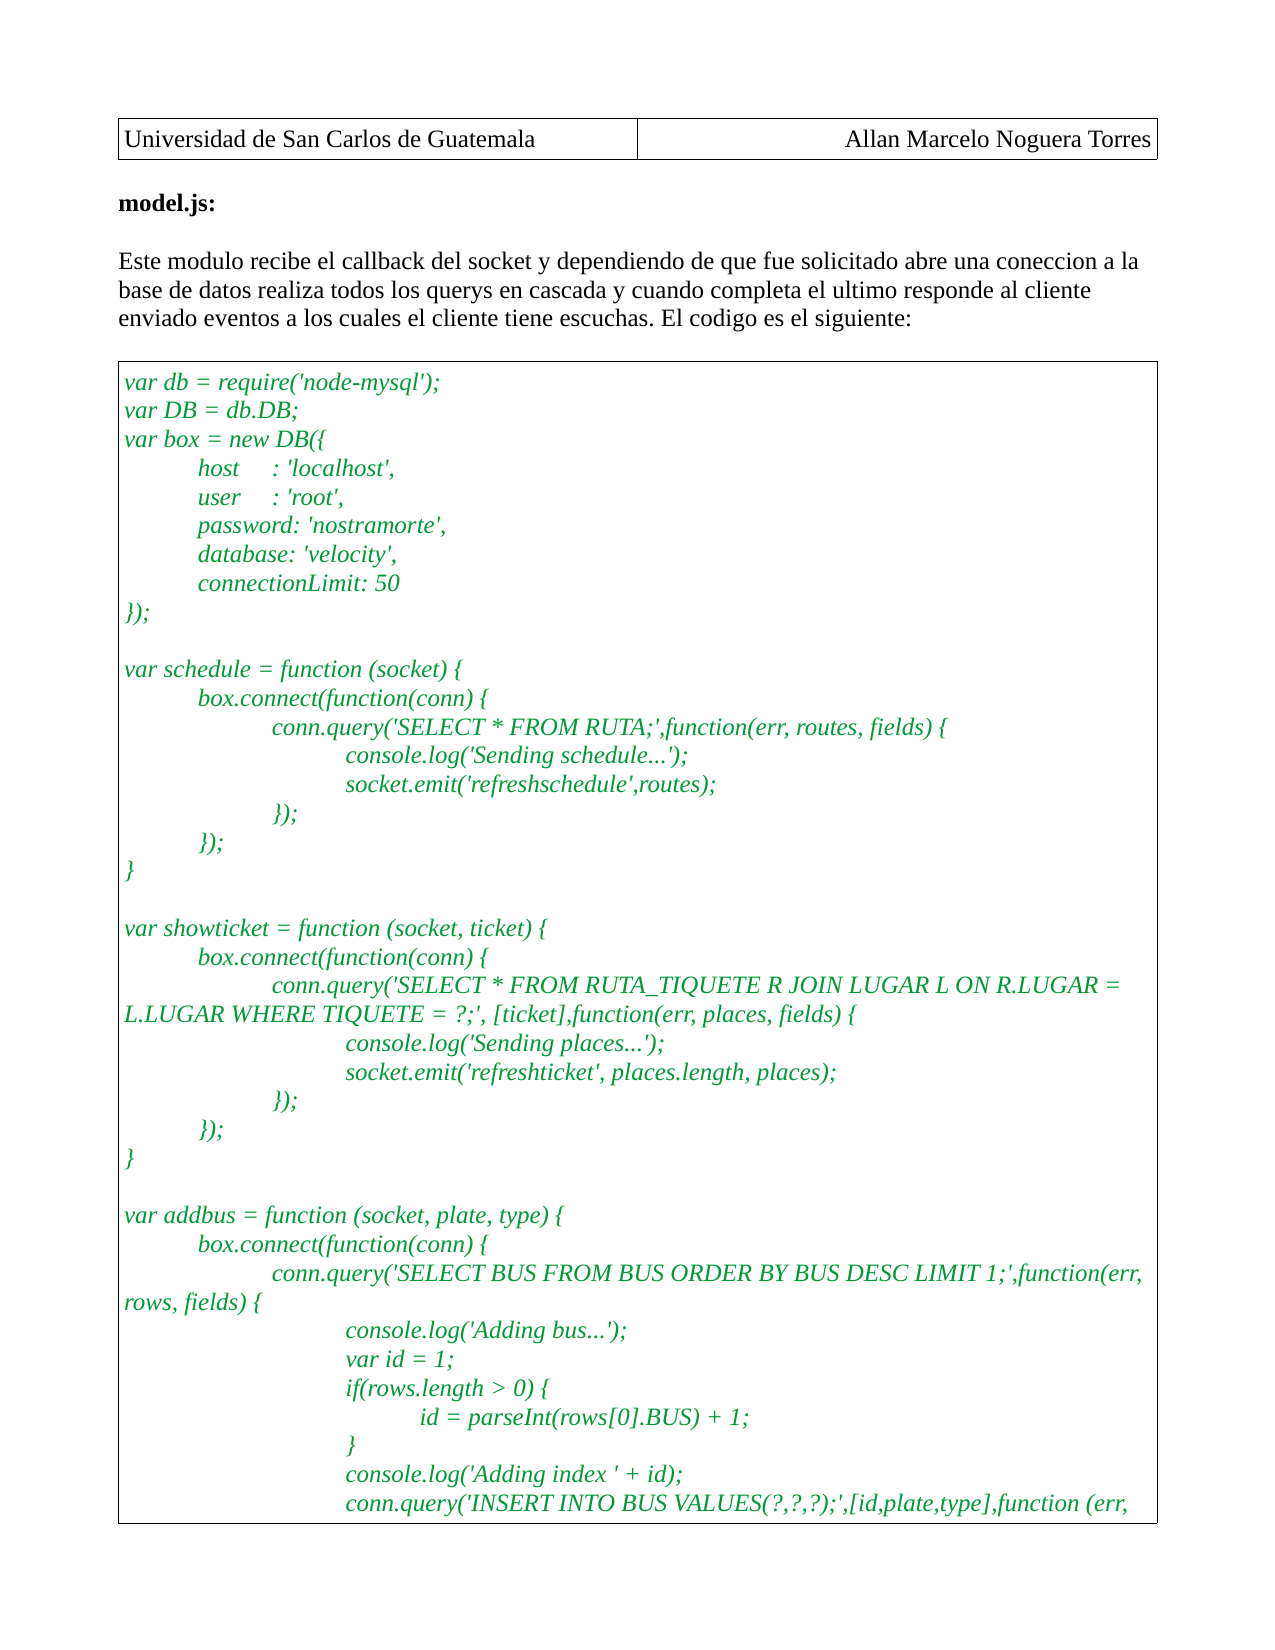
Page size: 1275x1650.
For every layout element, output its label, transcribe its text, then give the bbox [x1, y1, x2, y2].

table_header var db = require('node-mysql'); var DB = db.DB; var box = new DB({ host : 'localhost', user : 'root', password: 'nostramorte', database: 'velocity', connectionLimit: 50 }); var schedule = function (socket) { box.connect(function(conn) { conn.query('SELECT * FROM RUTA;',function(err, routes, fields) { console.log('Sending schedule...'); socket.emit('refreshschedule',routes); }); }); } var showticket = function (socket, ticket) { box.connect(function(conn) { conn.query('SELECT * FROM RUTA_TIQUETE R JOIN LUGAR L ON R.LUGAR = L.LUGAR WHERE TIQUETE = ?;', [ticket],function(err, places, fields) { console.log('Sending places...'); socket.emit('refreshticket', places.length, places); }); }); } var addbus = function (socket, plate, type) { box.connect(function(conn) { conn.query('SELECT BUS FROM BUS ORDER BY BUS DESC LIMIT 1;',function(err, rows, fields) { console.log('Adding bus...'); var id = 1; if(rows.length > 0) { id = parseInt(rows[0].BUS) + 1; } console.log('Adding index ' + id); conn.query('INSERT INTO BUS VALUES(?,?,?);',[id,plate,type],function (err, [119, 362, 1157, 1522]
text model.js: [118, 188, 1157, 217]
text Este modulo recibe el callback del socket y dependiendo de que fue solicitado abre una coneccion a la base de datos realiza todos los querys en cascada y cuando completa el ultimo responde al cliente enviado eventos a los cuales el cliente tiene escuchas. El codigo es el siguiente: [118, 246, 1157, 332]
